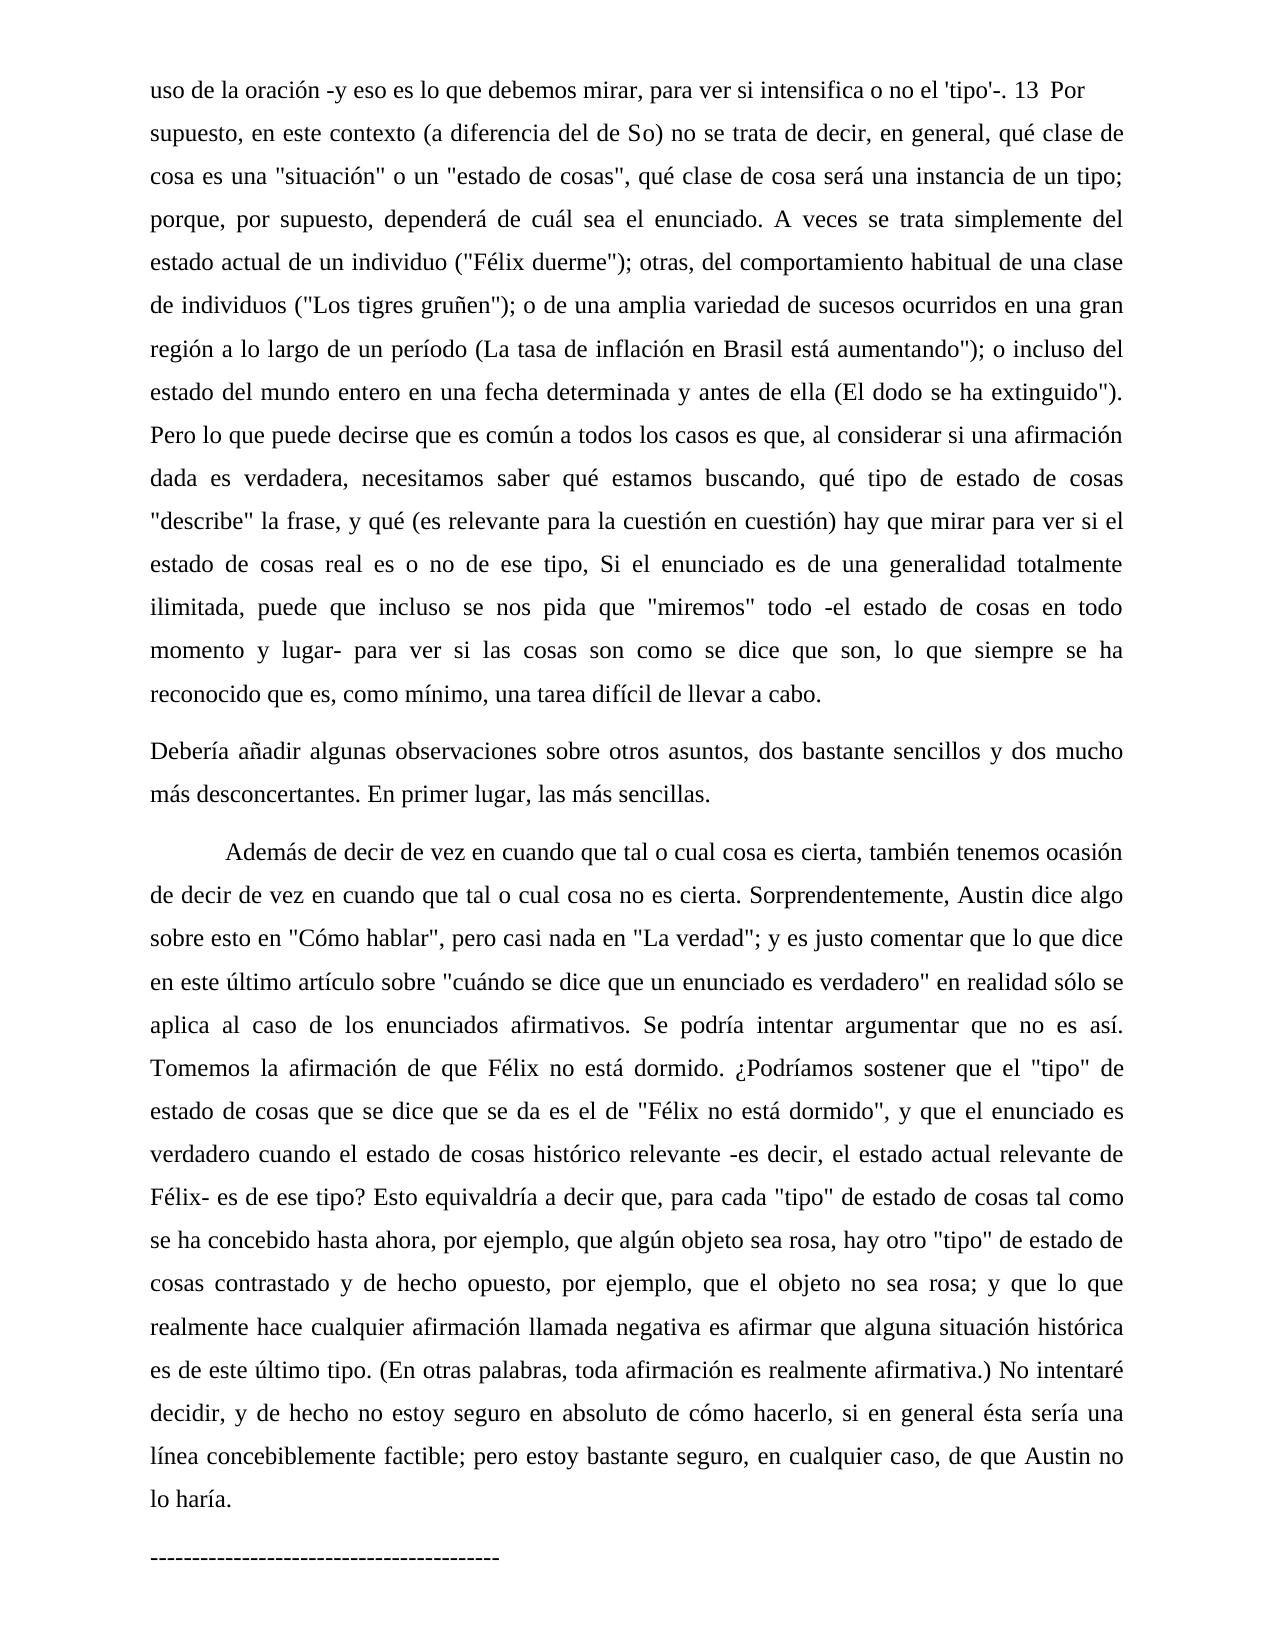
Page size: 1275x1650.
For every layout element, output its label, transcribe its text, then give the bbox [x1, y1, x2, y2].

text uso de la oración -y eso es lo que debemos mirar, para ver si intensifica o no el 'tipo'-. 13 Por supuesto, en este contexto (a diferencia del de So) no se trata de decir, en general, qué clase de cosa es una "situación" o un "estado de cosas", qué clase de cosa será una instancia de un tipo; porque, por supuesto, dependerá de cuál sea el enunciado. A veces se trata simplemente del estado actual de un individuo ("Félix duerme"); otras, del comportamiento habitual de una clase de individuos ("Los tigres gruñen"); o de una amplia variedad de sucesos ocurridos en una gran región a lo largo de un período (La tasa de inflación en Brasil está aumentando"); o incluso del estado del mundo entero en una fecha determinada y antes de ella (El dodo se ha extinguido"). Pero lo que puede decirse que es común a todos los casos es que, al considerar si una afirmación dada es verdadera, necesitamos saber qué estamos buscando, qué tipo de estado de cosas "describe" la frase, y qué (es relevante para la cuestión en cuestión) hay que mirar para ver si el estado de cosas real es o no de ese tipo, Si el enunciado es de una generalidad totalmente ilimitada, puede que incluso se nos pida que "miremos" todo -el estado de cosas en todo momento y lugar- para ver si las cosas son como se dice que son, lo que siempre se ha reconocido que es, como mínimo, una tarea difícil de llevar a cabo. [150, 75, 1125, 707]
text Además de decir de vez en cuando que tal o cual cosa es cierta, también tenemos ocasión de decir de vez en cuando que tal o cual cosa no es cierta. Sorprendentemente, Austin dice algo sobre esto en "Cómo hablar", pero casi nada en "La verdad"; y es justo comentar que lo que dice en este último artículo sobre "cuándo se dice que un enunciado es verdadero" en realidad sólo se aplica al caso de los enunciados afirmativos. Se podría intentar argumentar que no es así. Tomemos la afirmación de que Félix no está dormido. ¿Podríamos sostener que el "tipo" de estado de cosas que se dice que se da es el de "Félix no está dormido", y que el enunciado es verdadero cuando el estado de cosas histórico relevante -es decir, el estado actual relevante de Félix- es de ese tipo? Esto equivaldría a decir que, para cada "tipo" de estado de cosas tal como se ha concebido hasta ahora, por ejemplo, que algún objeto sea rosa, hay otro "tipo" de estado de cosas contrastado y de hecho opuesto, por ejemplo, que el objeto no sea rosa; y que lo que realmente hace cualquier afirmación llamada negativa es afirmar que alguna situación histórica es de este último tipo. (En otras palabras, toda afirmación es realmente afirmativa.) No intentaré decidir, y de hecho no estoy seguro en absoluto de cómo hacerlo, si en general ésta sería una línea concebiblemente factible; pero estoy bastante seguro, en cualquier caso, de que Austin no lo haría. [150, 837, 1125, 1513]
text ------------------------------------------ [150, 1542, 1125, 1571]
text Debería añadir algunas observaciones sobre otros asuntos, dos bastante sencillos y dos mucho más desconcertantes. En primer lugar, las más sencillas. [150, 736, 1125, 808]
